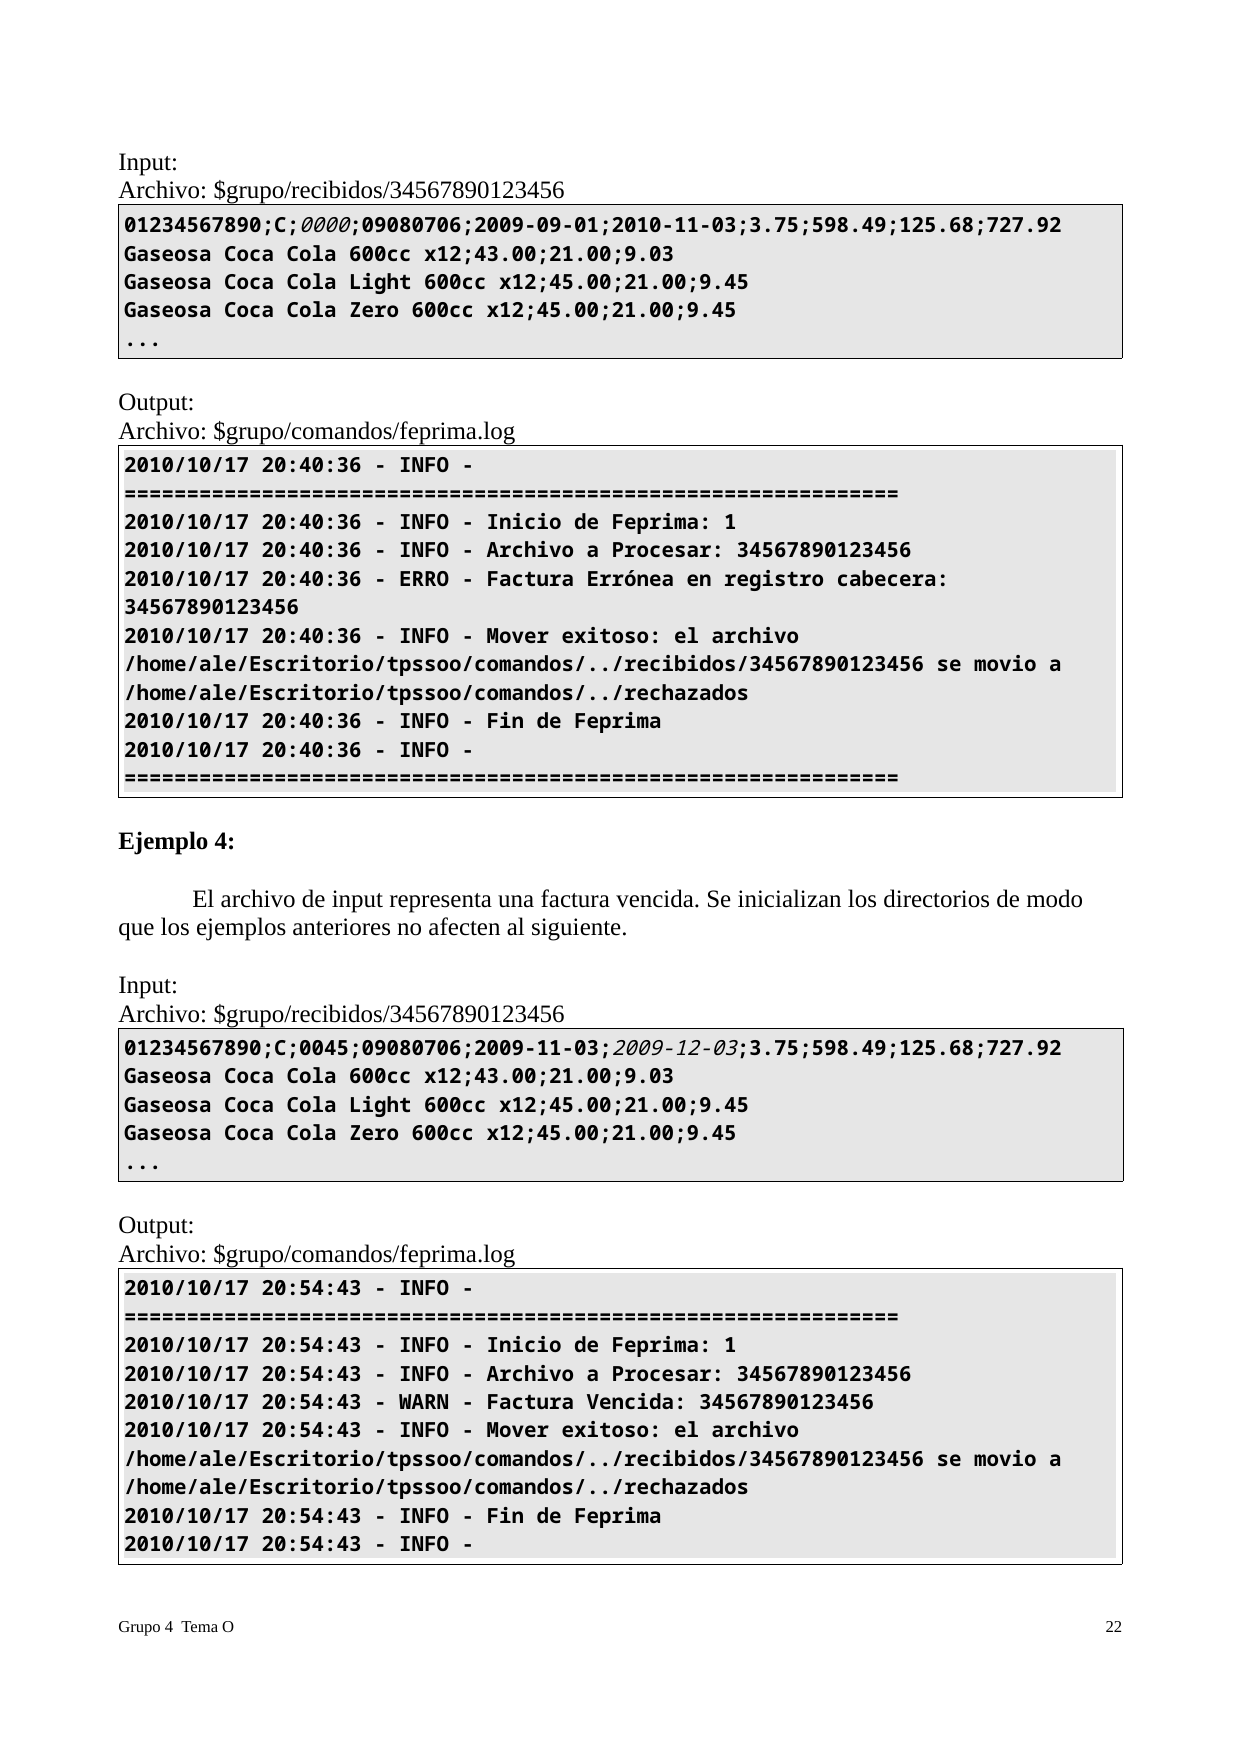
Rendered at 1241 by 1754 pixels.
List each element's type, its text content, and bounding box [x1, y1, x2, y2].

text Archivo: $grupo/recibidos/34567890123456 [118, 999, 1122, 1027]
text Ejemplo 4: [118, 826, 1122, 855]
table_header 2010/10/17 20:40:36 - INFO - ============================================================== 2010/10/17 20:40:36 - INFO - Inicio de Feprima: 1 2010/10/17 20:40:36 - INFO - Archivo a Procesar: 34567890123456 2010/10/17 20:40:36 - ERRO - Factura Errónea en registro cabecera: 34567890123456 2010/10/17 20:40:36 - INFO - Mover exitoso: el archivo /home/ale/Escritorio/tpssoo/comandos/../recibidos/34567890123456 se movio a /home/ale/Escritorio/tpssoo/comandos/../rechazados 2010/10/17 20:40:36 - INFO - Fin de Feprima 2010/10/17 20:40:36 - INFO - ============================================================== [119, 446, 1122, 797]
text Archivo: $grupo/comandos/feprima.log [118, 416, 1122, 444]
text Archivo: $grupo/comandos/feprima.log [118, 1239, 1122, 1267]
text Input: [118, 147, 1122, 176]
table_header 2010/10/17 20:54:43 - INFO - ============================================================== 2010/10/17 20:54:43 - INFO - Inicio de Feprima: 1 2010/10/17 20:54:43 - INFO - Archivo a Procesar: 34567890123456 2010/10/17 20:54:43 - WARN - Factura Vencida: 34567890123456 2010/10/17 20:54:43 - INFO - Mover exitoso: el archivo /home/ale/Escritorio/tpssoo/comandos/../recibidos/34567890123456 se movio a /home/ale/Escritorio/tpssoo/comandos/../rechazados 2010/10/17 20:54:43 - INFO - Fin de Feprima 2010/10/17 20:54:43 - INFO [119, 1269, 1122, 1563]
text Output: [118, 1210, 1122, 1239]
table_header 01234567890;C;0000;09080706;2009-09-01;2010-11-03;3.75;598.49;125.68;727.92 Gaseosa Coca Cola 600cc x12;43.00;21.00;9.03 Gaseosa Coca Cola Light 600cc x12;45.00;21.00;9.45 Gaseosa Coca Cola Zero 600cc x12;45.00;21.00;9.45 ... [119, 205, 1122, 358]
table_header 01234567890;C;0045;09080706;2009-11-03;2009-12-03;3.75;598.49;125.68;727.92 Gaseosa Coca Cola 600cc x12;43.00;21.00;9.03 Gaseosa Coca Cola Light 600cc x12;45.00;21.00;9.45 Gaseosa Coca Cola Zero 600cc x12;45.00;21.00;9.45 ... [119, 1029, 1123, 1181]
text Archivo: $grupo/recibidos/34567890123456 [118, 176, 1122, 204]
text Input: [118, 970, 1122, 999]
text Output: [118, 387, 1122, 416]
text El archivo de input representa una factura vencida. Se inicializan los directorios de modo que los ejemplos anteriores no afecten al siguiente. [118, 884, 1122, 941]
